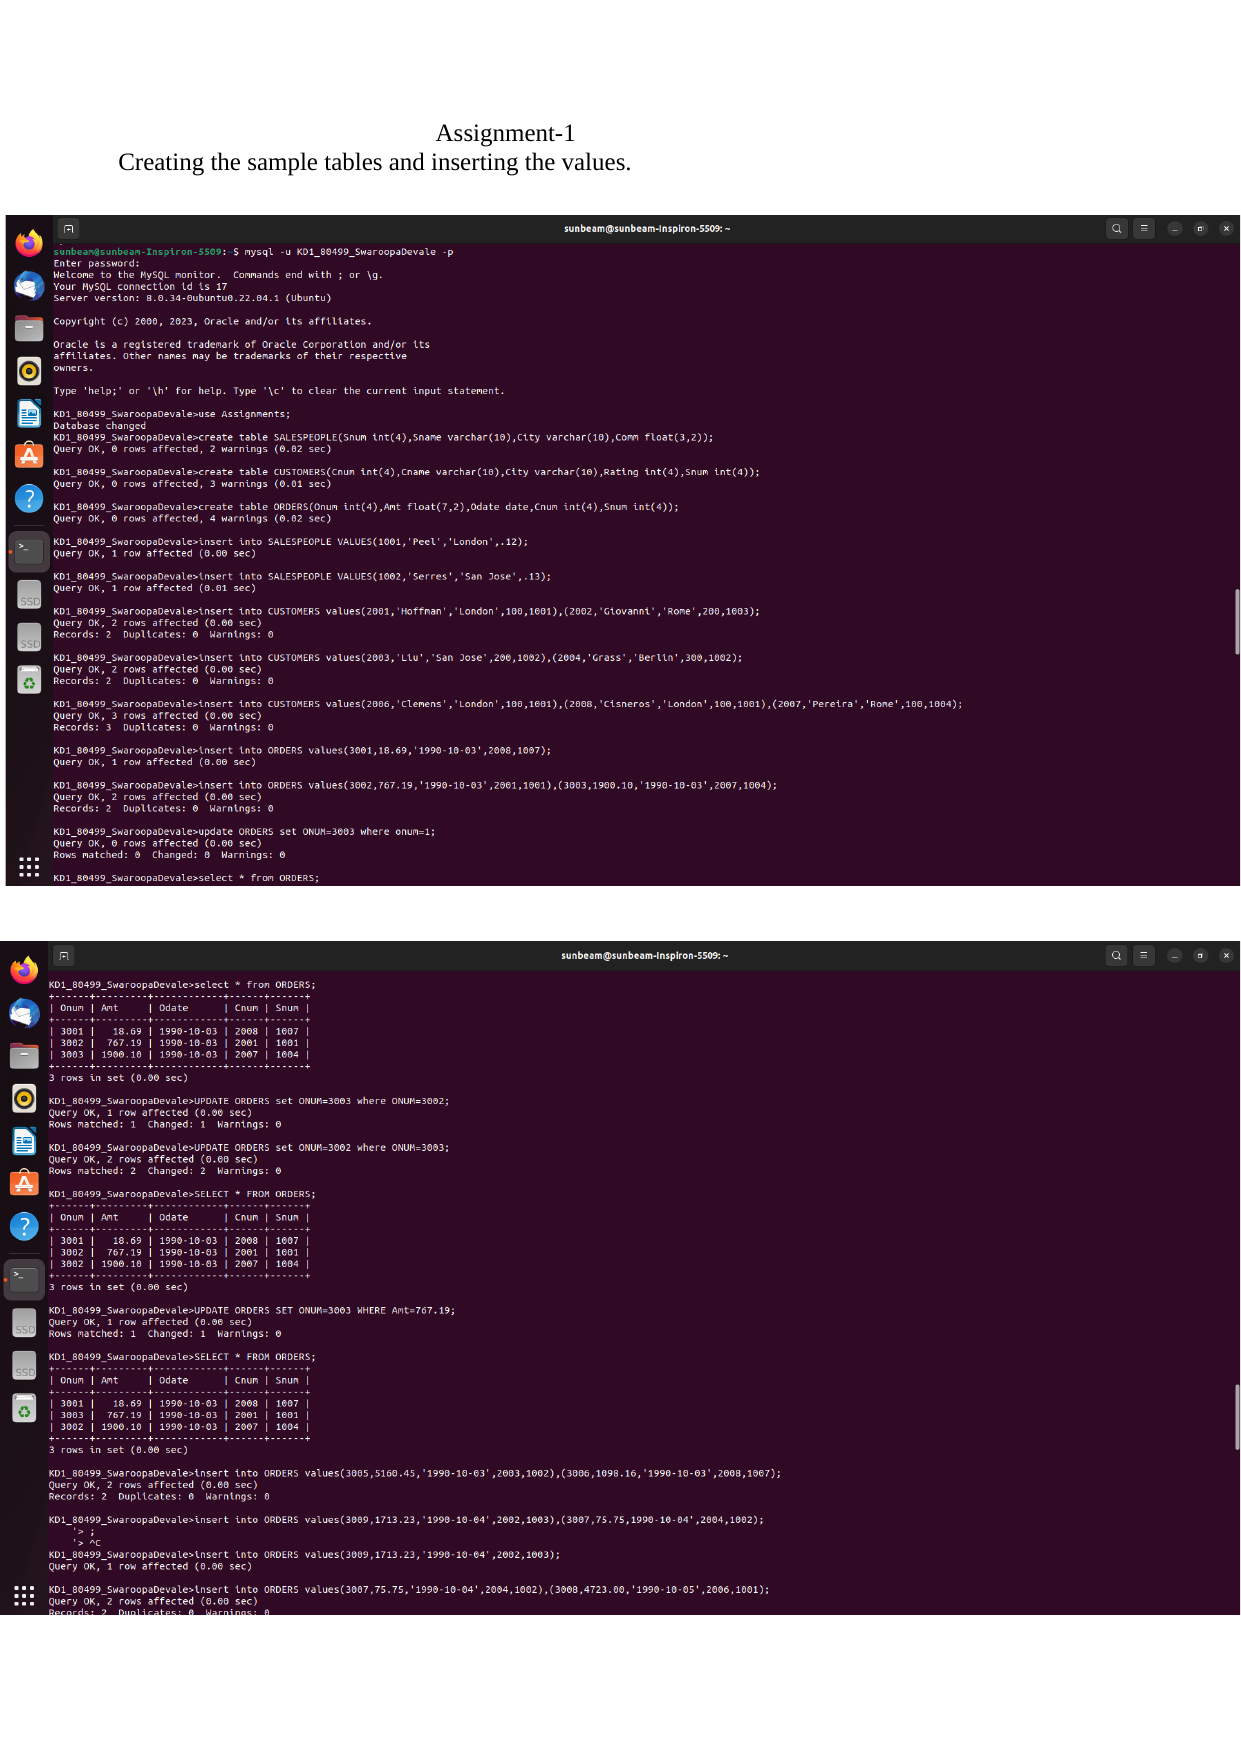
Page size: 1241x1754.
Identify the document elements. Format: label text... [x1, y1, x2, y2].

text Assignment-1 [118, 118, 1122, 147]
picture [0, 941, 1241, 1615]
text Creating the sample tables and inserting the values. [118, 147, 1122, 176]
picture [5, 215, 1241, 886]
